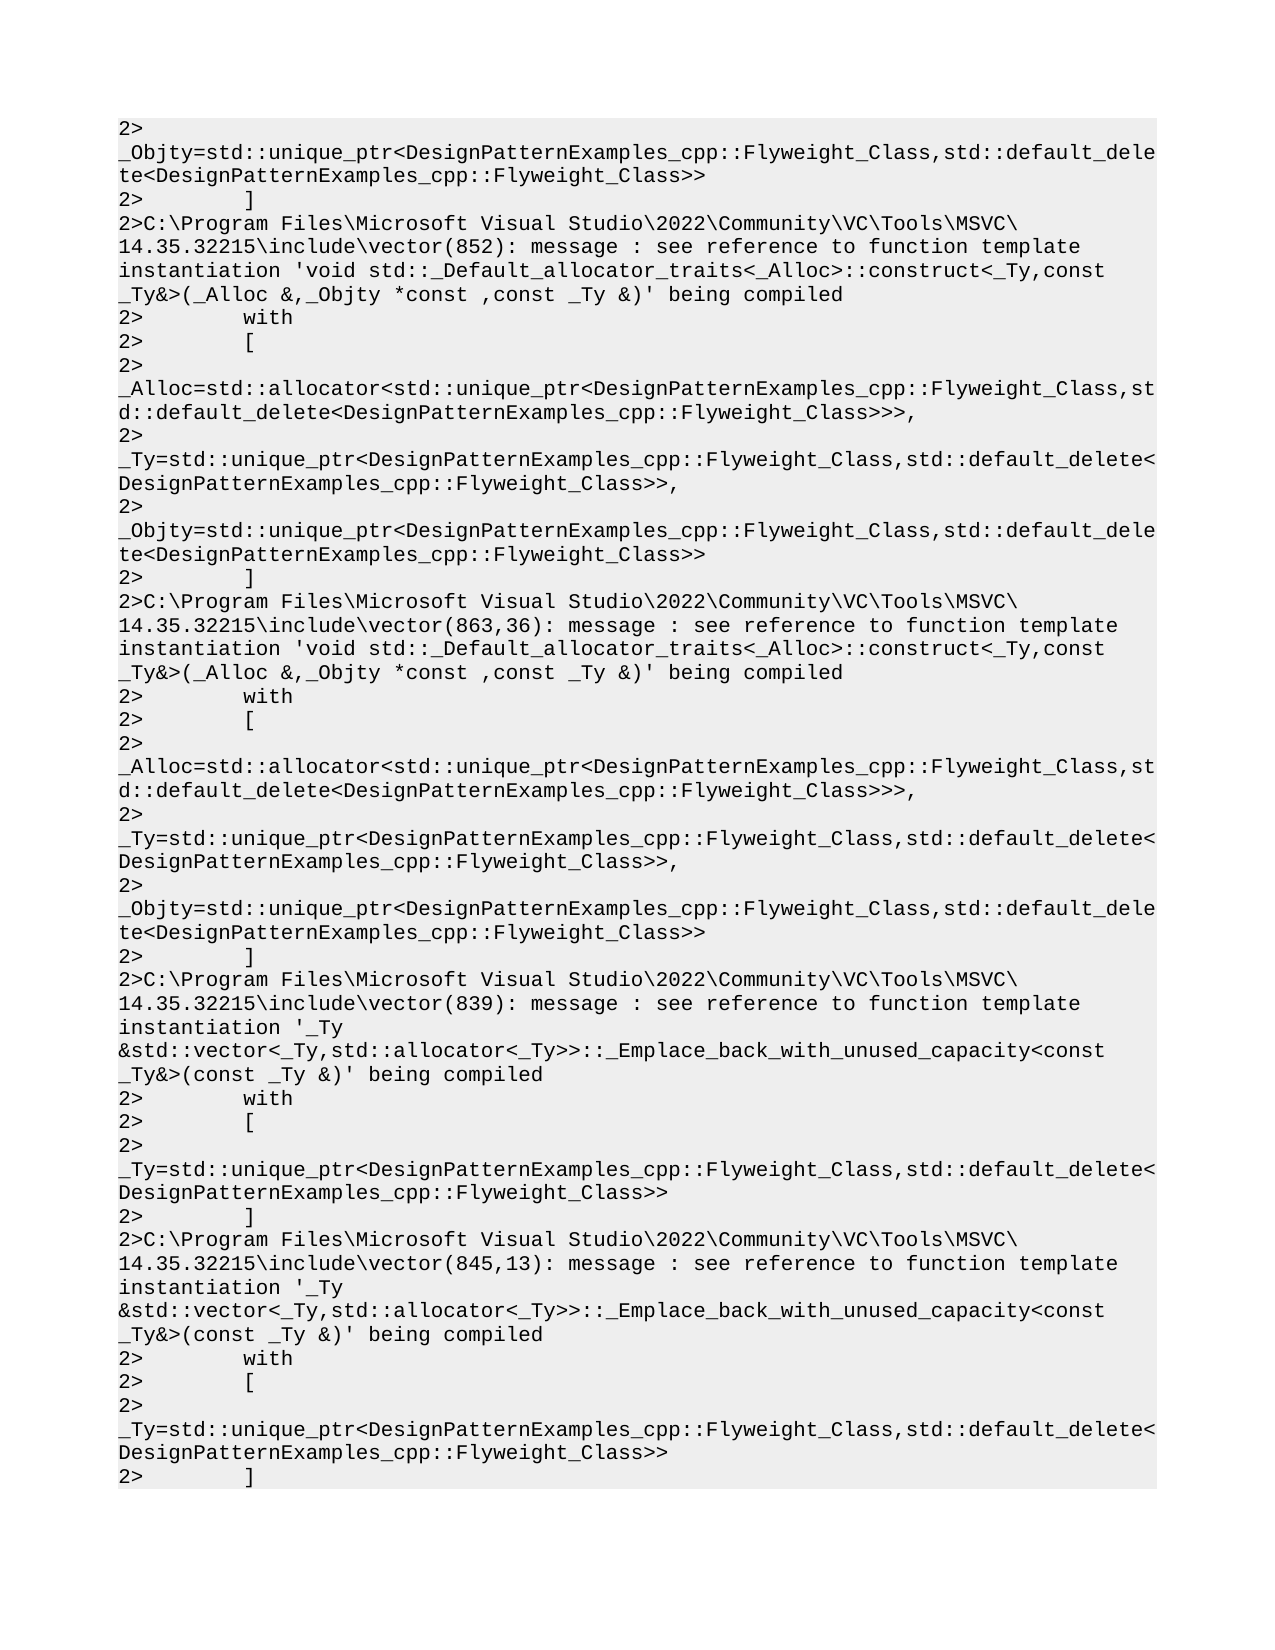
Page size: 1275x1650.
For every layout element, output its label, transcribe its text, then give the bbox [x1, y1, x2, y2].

text 2> [ [118, 1111, 1157, 1135]
text 2> _Objty=std::unique_ptr<DesignPatternExamples_cpp::Flyweight_Class,std::default_delete<DesignPatternExamples_cpp::Flyweight_Class>> [118, 496, 1157, 567]
text 2> [ [118, 331, 1157, 354]
text 2> [ [118, 709, 1157, 733]
text 2> ] [118, 1206, 1157, 1229]
text 2> ] [118, 1466, 1157, 1489]
text 2>C:\Program Files\Microsoft Visual Studio\2022\Community\VC\Tools\MSVC\14.35.32215\include\vector(863,36): message : see reference to function template instantiation 'void std::_Default_allocator_traits<_Alloc>::construct<_Ty,const _Ty&>(_Alloc &,_Objty *const ,const _Ty &)' being compiled [118, 591, 1157, 686]
text 2> ] [118, 946, 1157, 969]
text 2> _Objty=std::unique_ptr<DesignPatternExamples_cpp::Flyweight_Class,std::default_delete<DesignPatternExamples_cpp::Flyweight_Class>> [118, 118, 1157, 189]
text 2> _Ty=std::unique_ptr<DesignPatternExamples_cpp::Flyweight_Class,std::default_delete<DesignPatternExamples_cpp::Flyweight_Class>>, [118, 804, 1157, 875]
text 2> _Alloc=std::allocator<std::unique_ptr<DesignPatternExamples_cpp::Flyweight_Class,std::default_delete<DesignPatternExamples_cpp::Flyweight_Class>>>, [118, 733, 1157, 804]
text 2> ] [118, 567, 1157, 591]
text 2> with [118, 307, 1157, 331]
text 2> _Objty=std::unique_ptr<DesignPatternExamples_cpp::Flyweight_Class,std::default_delete<DesignPatternExamples_cpp::Flyweight_Class>> [118, 875, 1157, 946]
text 2> with [118, 1088, 1157, 1111]
text 2> _Alloc=std::allocator<std::unique_ptr<DesignPatternExamples_cpp::Flyweight_Class,std::default_delete<DesignPatternExamples_cpp::Flyweight_Class>>>, [118, 354, 1157, 426]
text 2> ] [118, 189, 1157, 213]
text 2>C:\Program Files\Microsoft Visual Studio\2022\Community\VC\Tools\MSVC\14.35.32215\include\vector(839): message : see reference to function template instantiation '_Ty &std::vector<_Ty,std::allocator<_Ty>>::_Emplace_back_with_unused_capacity<const _Ty&>(const _Ty &)' being compiled [118, 969, 1157, 1088]
text 2> with [118, 686, 1157, 709]
text 2> [ [118, 1371, 1157, 1395]
text 2> _Ty=std::unique_ptr<DesignPatternExamples_cpp::Flyweight_Class,std::default_delete<DesignPatternExamples_cpp::Flyweight_Class>> [118, 1395, 1157, 1466]
text 2>C:\Program Files\Microsoft Visual Studio\2022\Community\VC\Tools\MSVC\14.35.32215\include\vector(852): message : see reference to function template instantiation 'void std::_Default_allocator_traits<_Alloc>::construct<_Ty,const _Ty&>(_Alloc &,_Objty *const ,const _Ty &)' being compiled [118, 213, 1157, 307]
text 2> _Ty=std::unique_ptr<DesignPatternExamples_cpp::Flyweight_Class,std::default_delete<DesignPatternExamples_cpp::Flyweight_Class>> [118, 1135, 1157, 1206]
text 2> _Ty=std::unique_ptr<DesignPatternExamples_cpp::Flyweight_Class,std::default_delete<DesignPatternExamples_cpp::Flyweight_Class>>, [118, 426, 1157, 496]
text 2> with [118, 1348, 1157, 1371]
text 2>C:\Program Files\Microsoft Visual Studio\2022\Community\VC\Tools\MSVC\14.35.32215\include\vector(845,13): message : see reference to function template instantiation '_Ty &std::vector<_Ty,std::allocator<_Ty>>::_Emplace_back_with_unused_capacity<const _Ty&>(const _Ty &)' being compiled [118, 1229, 1157, 1348]
